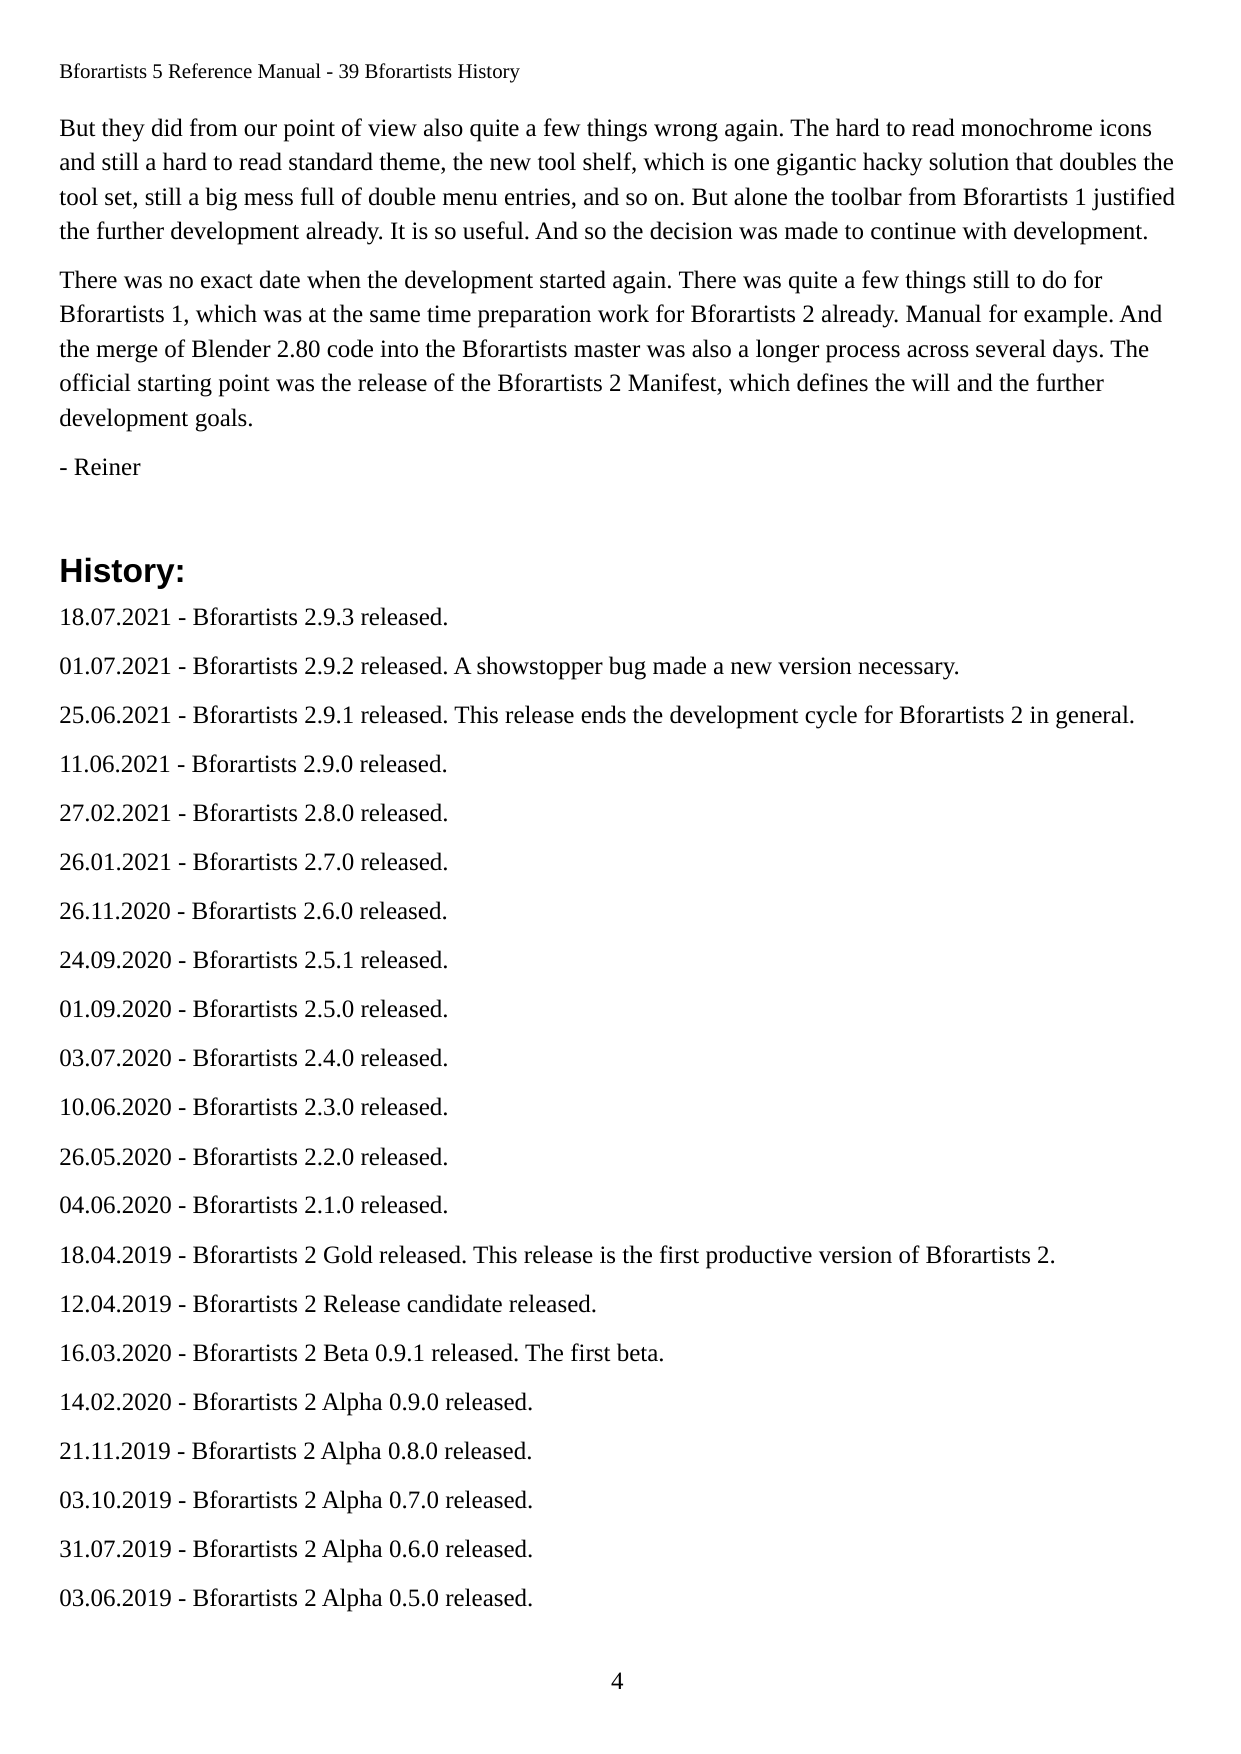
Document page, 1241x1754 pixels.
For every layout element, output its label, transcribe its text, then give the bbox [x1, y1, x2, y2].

subtitle History: [59, 551, 1181, 589]
text 31.07.2019 - Bforartists 2 Alpha 0.6.0 released. [59, 1534, 1181, 1563]
text 11.06.2021 - Bforartists 2.9.0 released. [59, 749, 1181, 778]
text 14.02.2020 - Bforartists 2 Alpha 0.9.0 released. [59, 1387, 1181, 1416]
text 18.07.2021 - Bforartists 2.9.3 released. [59, 602, 1181, 631]
text 16.03.2020 - Bforartists 2 Beta 0.9.1 released. The first beta. [59, 1338, 1181, 1367]
text 03.10.2019 - Bforartists 2 Alpha 0.7.0 released. [59, 1485, 1181, 1514]
text - Reiner [59, 452, 1181, 481]
text 27.02.2021 - Bforartists 2.8.0 released. [59, 798, 1181, 827]
text 12.04.2019 - Bforartists 2 Release candidate released. [59, 1289, 1181, 1317]
text There was no exact date when the development started again. There was quite a few things still to do for Bforartists 1, which was at the same time preparation work for Bforartists 2 already. Manual for example. And the merge of Blender 2.80 code into the Bforartists master was also a longer process across several days. The official starting point was the release of the Bforartists 2 Manifest, which defines the will and the further development goals. [59, 265, 1181, 432]
text 04.06.2020 - Bforartists 2.1.0 released. [59, 1191, 1181, 1219]
text 01.09.2020 - Bforartists 2.5.0 released. [59, 994, 1181, 1023]
text 26.01.2021 - Bforartists 2.7.0 released. [59, 847, 1181, 876]
text 26.11.2020 - Bforartists 2.6.0 released. [59, 896, 1181, 925]
text 18.04.2019 - Bforartists 2 Gold released. This release is the first productive version of Bforartists 2. [59, 1240, 1181, 1268]
text 03.06.2019 - Bforartists 2 Alpha 0.5.0 released. [59, 1583, 1181, 1612]
text 03.07.2020 - Bforartists 2.4.0 released. [59, 1043, 1181, 1072]
text 26.05.2020 - Bforartists 2.2.0 released. [59, 1142, 1181, 1170]
text 10.06.2020 - Bforartists 2.3.0 released. [59, 1092, 1181, 1121]
text 01.07.2021 - Bforartists 2.9.2 released. A showstopper bug made a new version necessary. [59, 651, 1181, 680]
text But they did from our point of view also quite a few things wrong again. The hard to read monochrome icons and still a hard to read standard theme, the new tool shelf, which is one gigantic hacky solution that doubles the tool set, still a big mess full of double menu entries, and so on. But alone the toolbar from Bforartists 1 justified the further development already. It is so useful. And so the decision was made to continue with development. [59, 113, 1181, 245]
text 25.06.2021 - Bforartists 2.9.1 released. This release ends the development cycle for Bforartists 2 in general. [59, 700, 1181, 729]
text 24.09.2020 - Bforartists 2.5.1 released. [59, 945, 1181, 974]
text 21.11.2019 - Bforartists 2 Alpha 0.8.0 released. [59, 1436, 1181, 1465]
